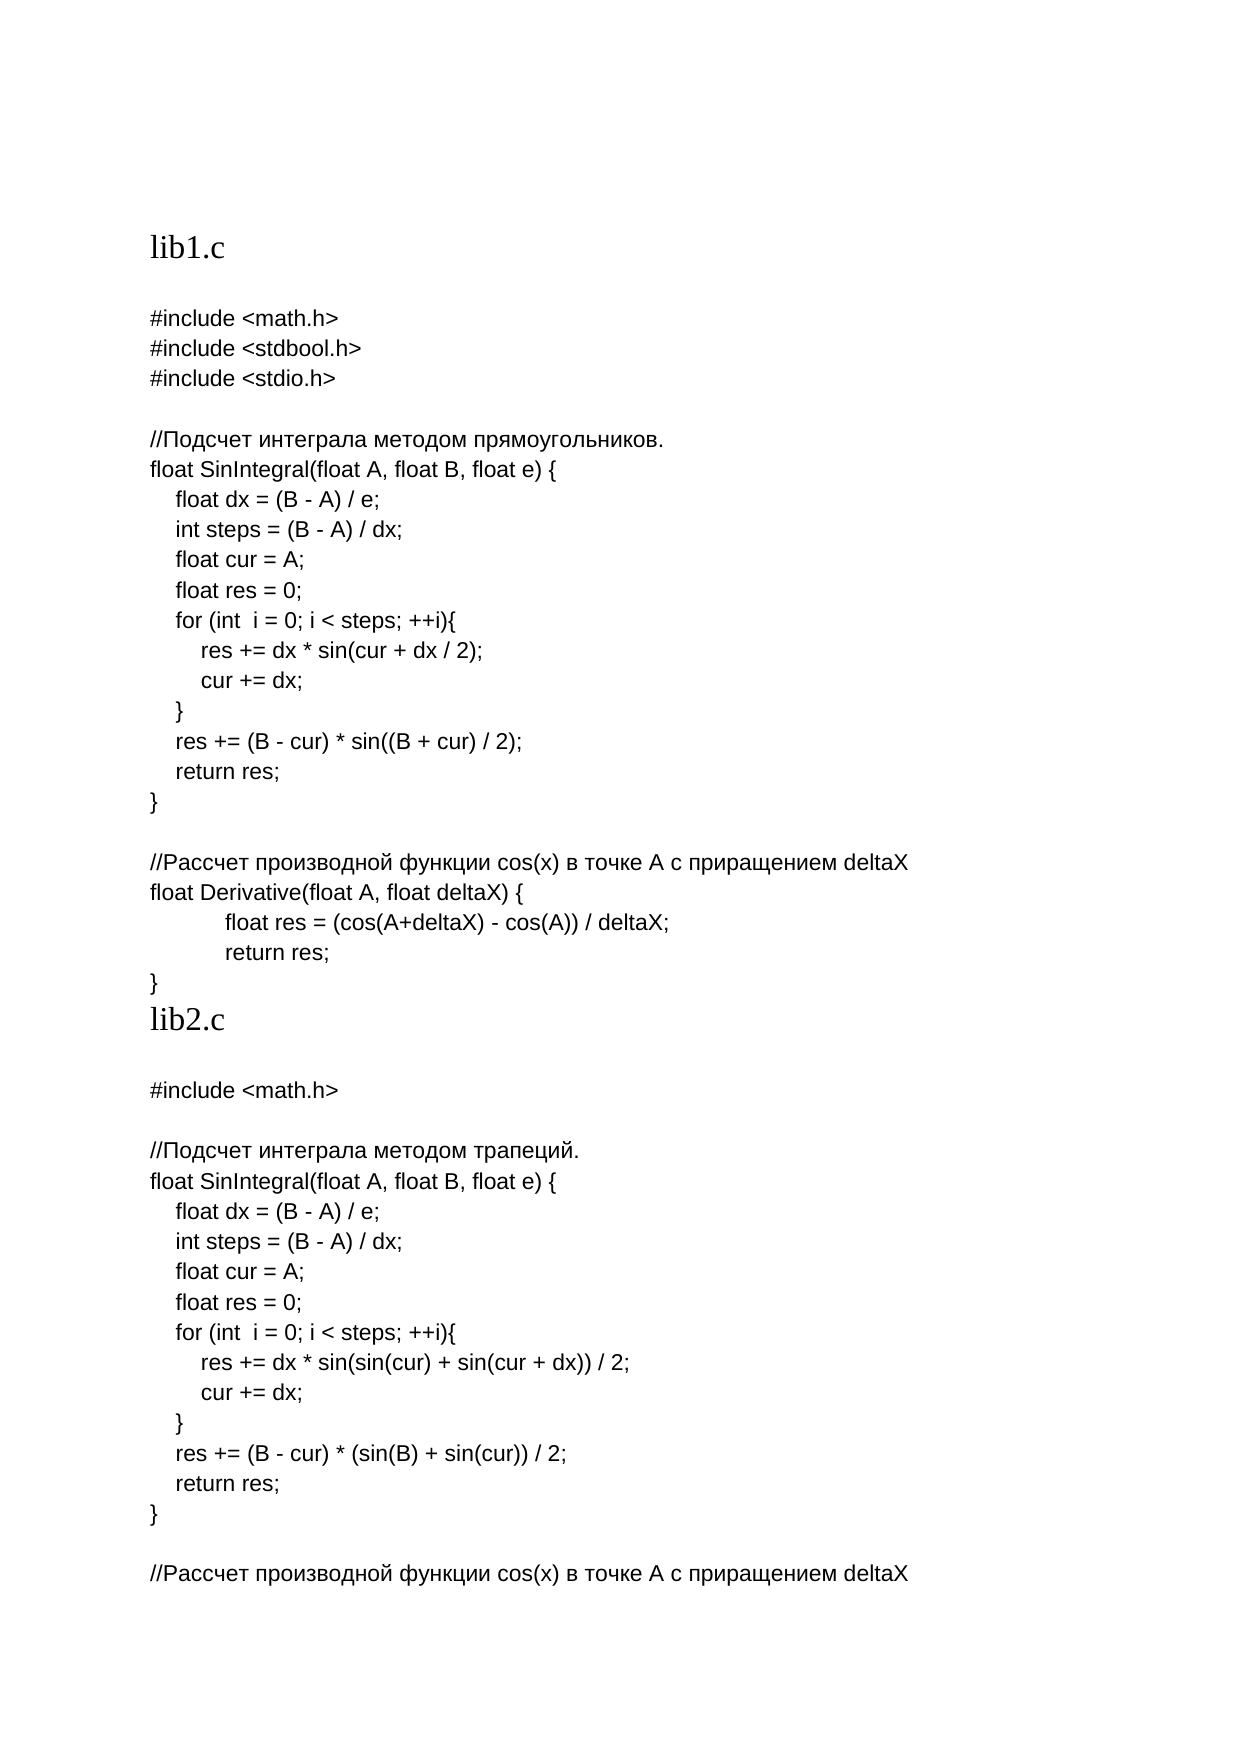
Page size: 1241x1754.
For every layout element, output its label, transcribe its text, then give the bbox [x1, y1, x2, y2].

subtitle lib2.c [150, 999, 1090, 1038]
text float cur = A; [150, 546, 1090, 573]
text //Рассчет производной функции cos(x) в точке A с приращением deltaX [150, 1560, 1090, 1587]
text } [150, 1500, 1090, 1526]
text float SinIntegral(float A, float B, float e) { [150, 456, 1090, 482]
subtitle lib1.c [150, 227, 1090, 266]
text return res; [150, 1470, 1090, 1496]
text float res = (cos(A+deltaX) - cos(A)) / deltaX; [150, 909, 1090, 935]
text res += dx * sin(cur + dx / 2); [150, 637, 1090, 663]
text res += dx * sin(sin(cur) + sin(cur + dx)) / 2; [150, 1349, 1090, 1375]
text int steps = (B - A) / dx; [150, 1228, 1090, 1254]
text cur += dx; [150, 667, 1090, 694]
text #include <stdbool.h> [150, 335, 1090, 361]
text //Рассчет производной функции cos(x) в точке A с приращением deltaX [150, 848, 1090, 875]
text } [150, 969, 1090, 996]
text } [150, 697, 1090, 724]
text #include <math.h> [150, 1077, 1090, 1103]
text for (int i = 0; i < steps; ++i){ [150, 1319, 1090, 1345]
text float res = 0; [150, 1288, 1090, 1315]
text for (int i = 0; i < steps; ++i){ [150, 607, 1090, 633]
text } [150, 1409, 1090, 1436]
text float dx = (B - A) / e; [150, 486, 1090, 512]
text float res = 0; [150, 577, 1090, 603]
text //Подсчет интеграла методом прямоугольников. [150, 426, 1090, 452]
text float SinIntegral(float A, float B, float e) { [150, 1168, 1090, 1194]
text } [150, 788, 1090, 814]
text #include <math.h> [150, 305, 1090, 331]
text res += (B - cur) * (sin(B) + sin(cur)) / 2; [150, 1439, 1090, 1466]
text float cur = A; [150, 1258, 1090, 1284]
text res += (B - cur) * sin((B + cur) / 2); [150, 728, 1090, 754]
text int steps = (B - A) / dx; [150, 516, 1090, 543]
text return res; [150, 939, 1090, 966]
text return res; [150, 758, 1090, 784]
text float Derivative(float A, float deltaX) { [150, 879, 1090, 905]
text //Подсчет интеграла методом трапеций. [150, 1137, 1090, 1164]
text cur += dx; [150, 1379, 1090, 1405]
text float dx = (B - A) / e; [150, 1198, 1090, 1224]
text #include <stdio.h> [150, 365, 1090, 392]
